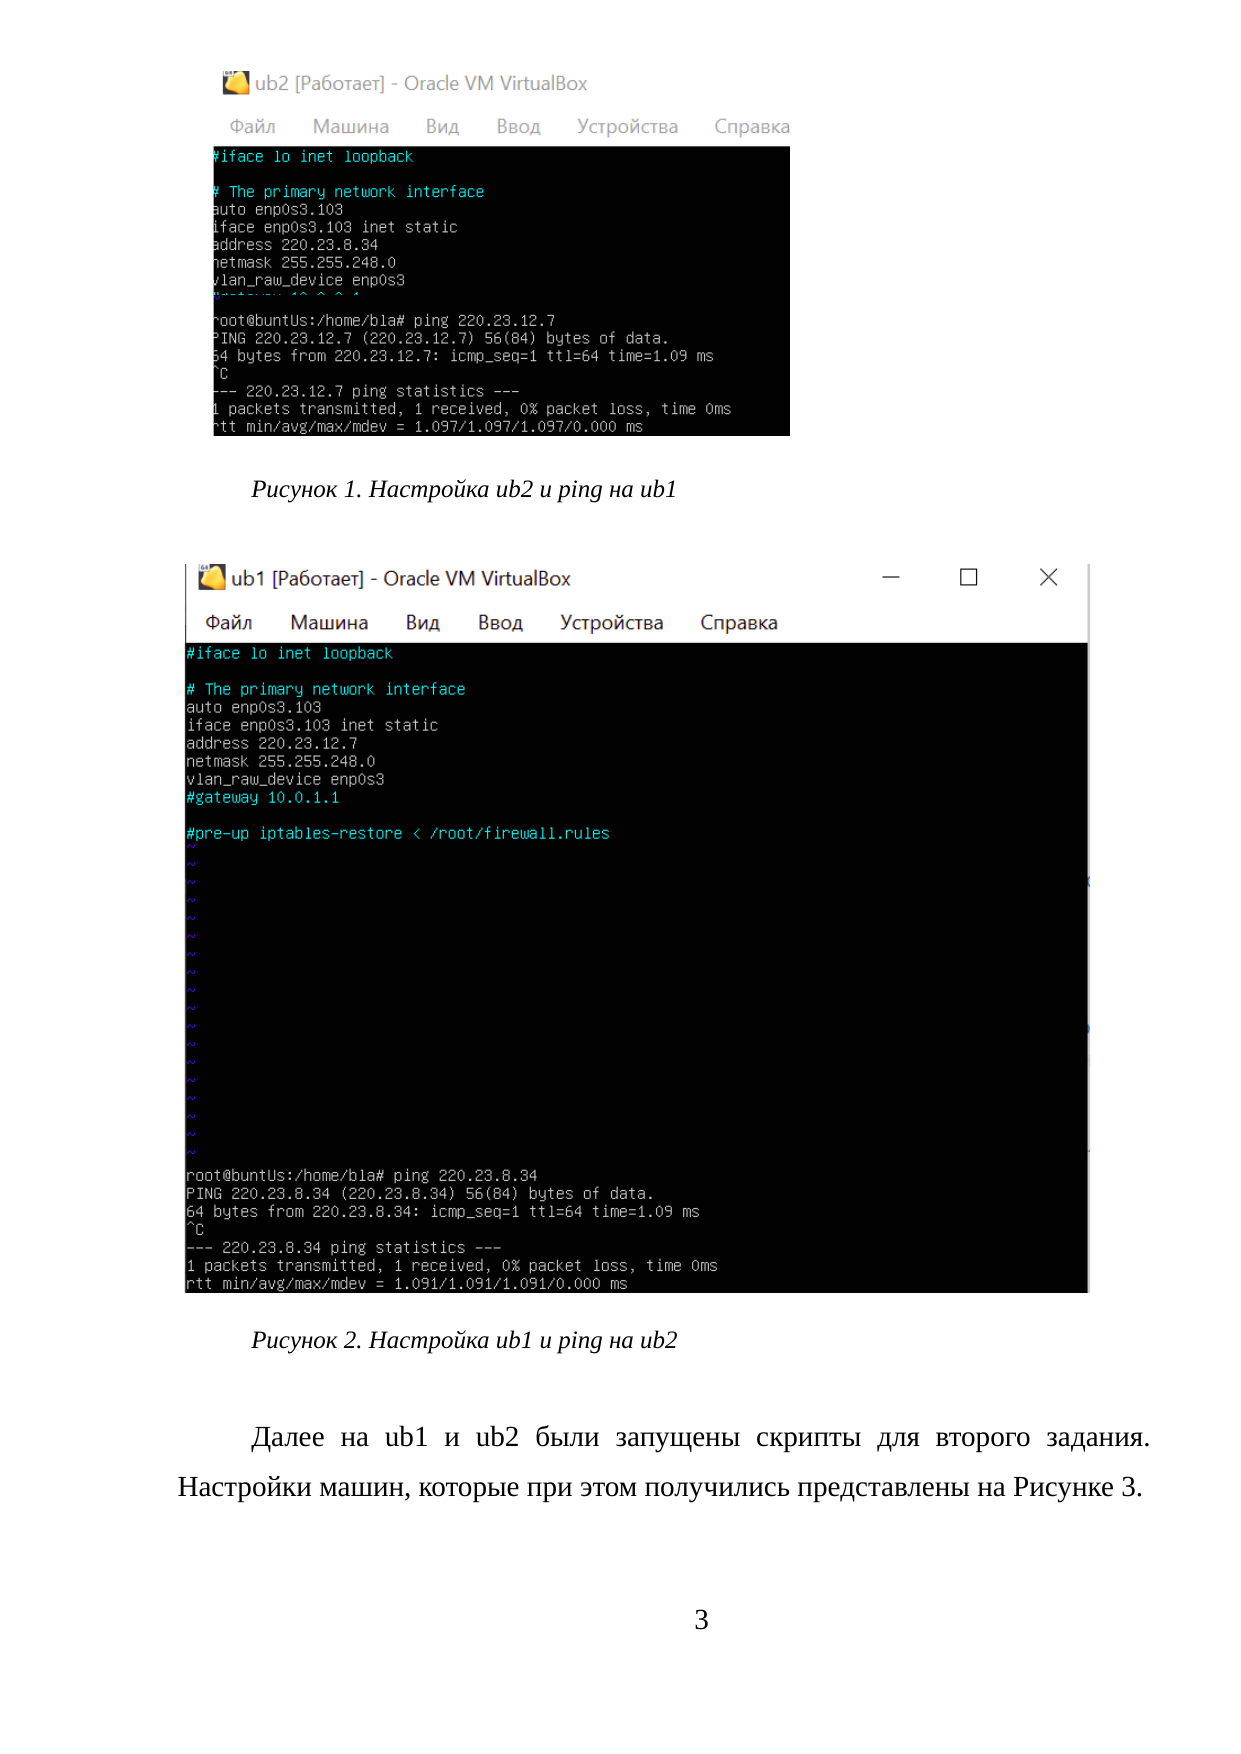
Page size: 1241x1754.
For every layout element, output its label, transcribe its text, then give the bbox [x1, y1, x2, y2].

text Рисунок 1. Настройка ub2 и ping на ub1 [177, 470, 1152, 504]
text Рисунок 2. Настройка ub1 и ping на ub2 [177, 1326, 1152, 1354]
picture [184, 564, 1091, 1293]
picture [213, 71, 790, 296]
picture [213, 354, 790, 436]
text Далее на ub1 и ub2 были запущены скрипты для второго задания. Настройки машин, которые при этом получились представлены на Рисунке 3. [177, 1419, 1152, 1503]
